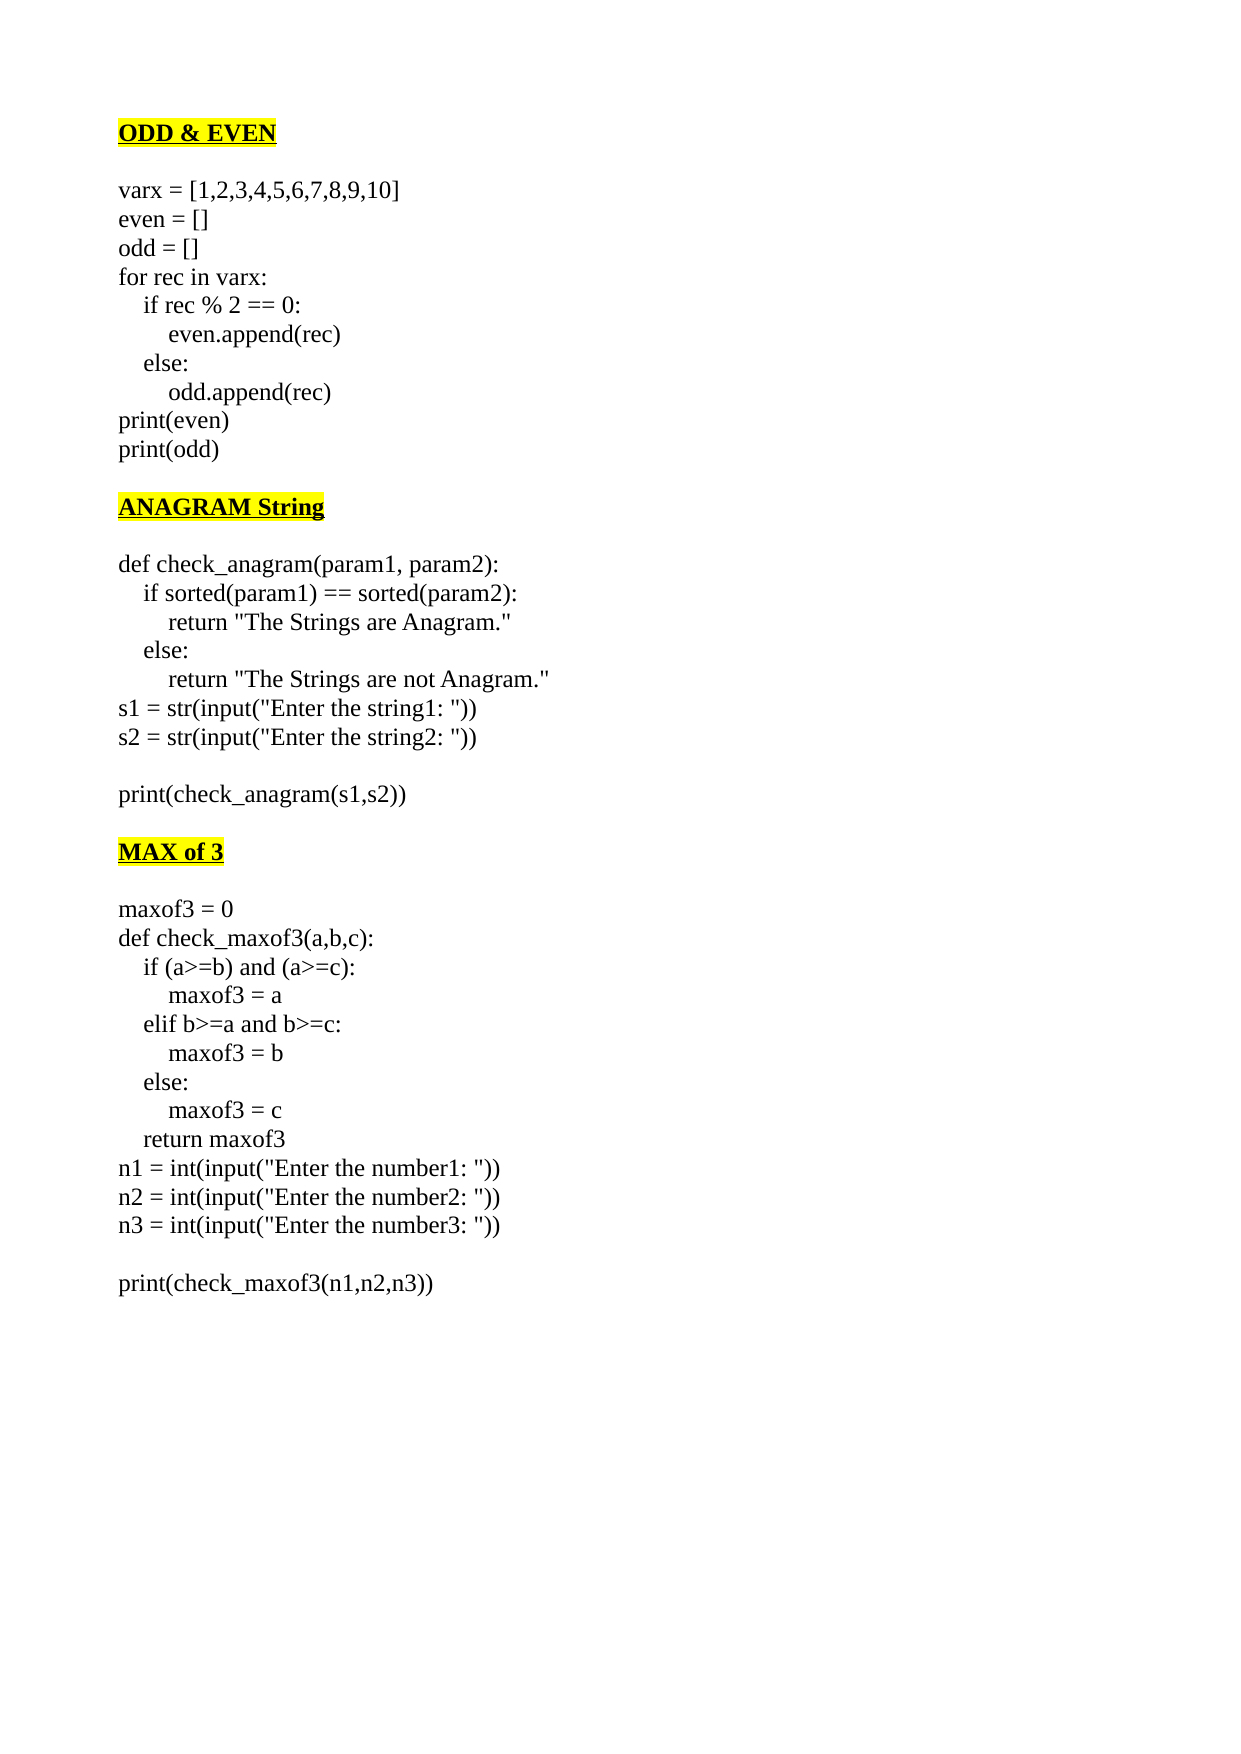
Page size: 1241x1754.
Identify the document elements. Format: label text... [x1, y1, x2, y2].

text maxof3 = c [118, 1096, 1122, 1124]
text even = [] [118, 204, 1122, 233]
text return maxof3 [118, 1124, 1122, 1153]
text if rec % 2 == 0: [118, 291, 1122, 319]
text ANAGRAM String [118, 492, 1122, 521]
text elif b>=a and b>=c: [118, 1009, 1122, 1038]
text s2 = str(input("Enter the string2: ")) [118, 722, 1122, 751]
text n3 = int(input("Enter the number3: ")) [118, 1211, 1122, 1239]
text for rec in varx: [118, 262, 1122, 291]
text maxof3 = a [118, 981, 1122, 1009]
text def check_anagram(param1, param2): [118, 549, 1122, 578]
text even.append(rec) [118, 319, 1122, 348]
text print(check_maxof3(n1,n2,n3)) [118, 1268, 1122, 1297]
text print(odd) [118, 434, 1122, 463]
text varx = [1,2,3,4,5,6,7,8,9,10] [118, 176, 1122, 204]
text MAX of 3 [118, 837, 1122, 866]
text else: [118, 636, 1122, 664]
text n1 = int(input("Enter the number1: ")) [118, 1153, 1122, 1182]
text def check_maxof3(a,b,c): [118, 923, 1122, 952]
text else: [118, 348, 1122, 377]
text return "The Strings are not Anagram." [118, 664, 1122, 693]
text if sorted(param1) == sorted(param2): [118, 578, 1122, 607]
text return "The Strings are Anagram." [118, 607, 1122, 636]
text else: [118, 1067, 1122, 1096]
text print(check_anagram(s1,s2)) [118, 779, 1122, 808]
text if (a>=b) and (a>=c): [118, 952, 1122, 981]
text print(even) [118, 406, 1122, 434]
text odd = [] [118, 233, 1122, 262]
text s1 = str(input("Enter the string1: ")) [118, 693, 1122, 722]
text maxof3 = 0 [118, 894, 1122, 923]
text maxof3 = b [118, 1038, 1122, 1067]
text ODD & EVEN [118, 118, 1122, 147]
text odd.append(rec) [118, 377, 1122, 406]
text n2 = int(input("Enter the number2: ")) [118, 1182, 1122, 1211]
